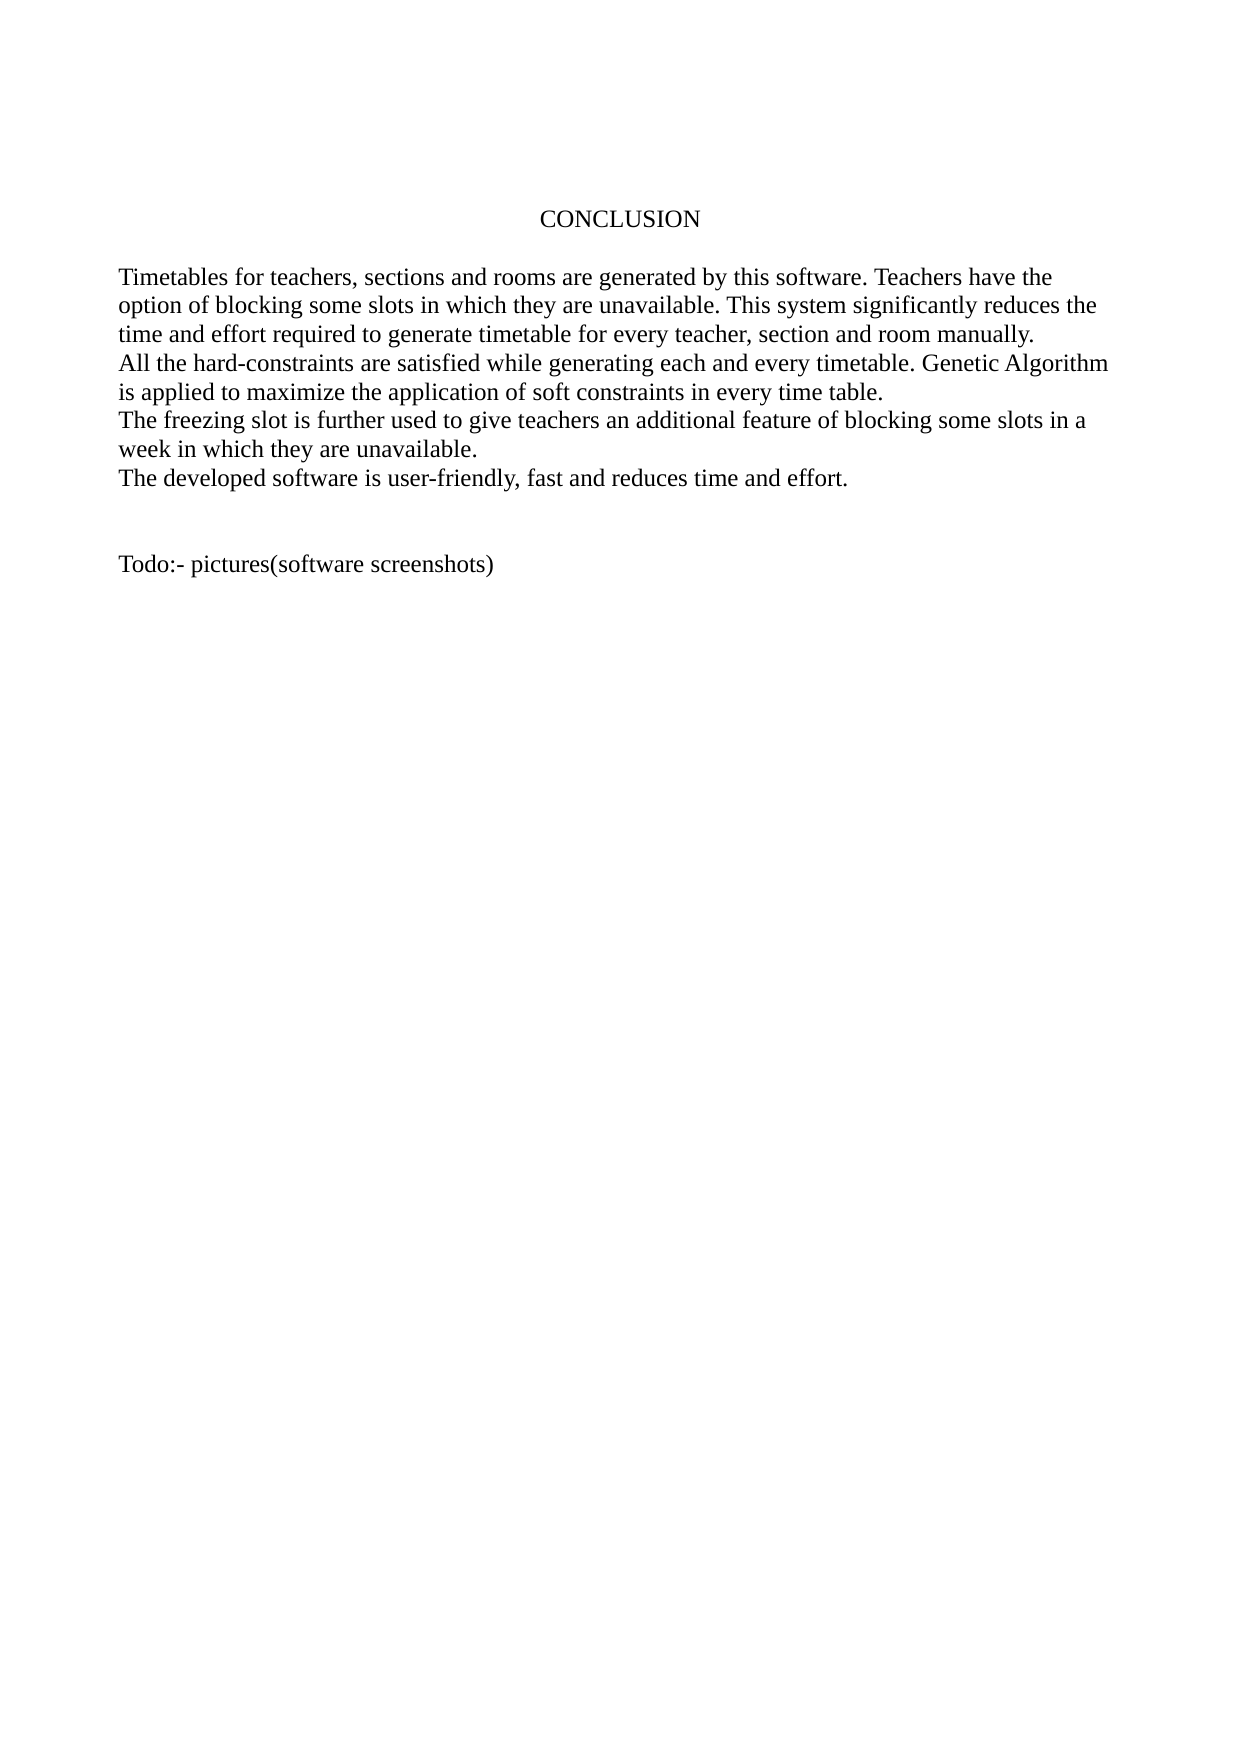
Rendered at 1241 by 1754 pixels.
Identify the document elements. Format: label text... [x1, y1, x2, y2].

text The freezing slot is further used to give teachers an additional feature of blocking some slots in a week in which they are unavailable. [118, 406, 1122, 463]
text The developed software is user-friendly, fast and reduces time and effort. [118, 463, 1122, 492]
text All the hard-constraints are satisfied while generating each and every timetable. Genetic Algorithm is applied to maximize the application of soft constraints in every time table. [118, 348, 1122, 406]
text Timetables for teachers, sections and rooms are generated by this software. Teachers have the option of blocking some slots in which they are unavailable. This system significantly reduces the time and effort required to generate timetable for every teacher, section and room manually. [118, 262, 1122, 348]
text CONCLUSION [118, 204, 1122, 233]
text Todo:- pictures(software screenshots) [118, 549, 1122, 578]
